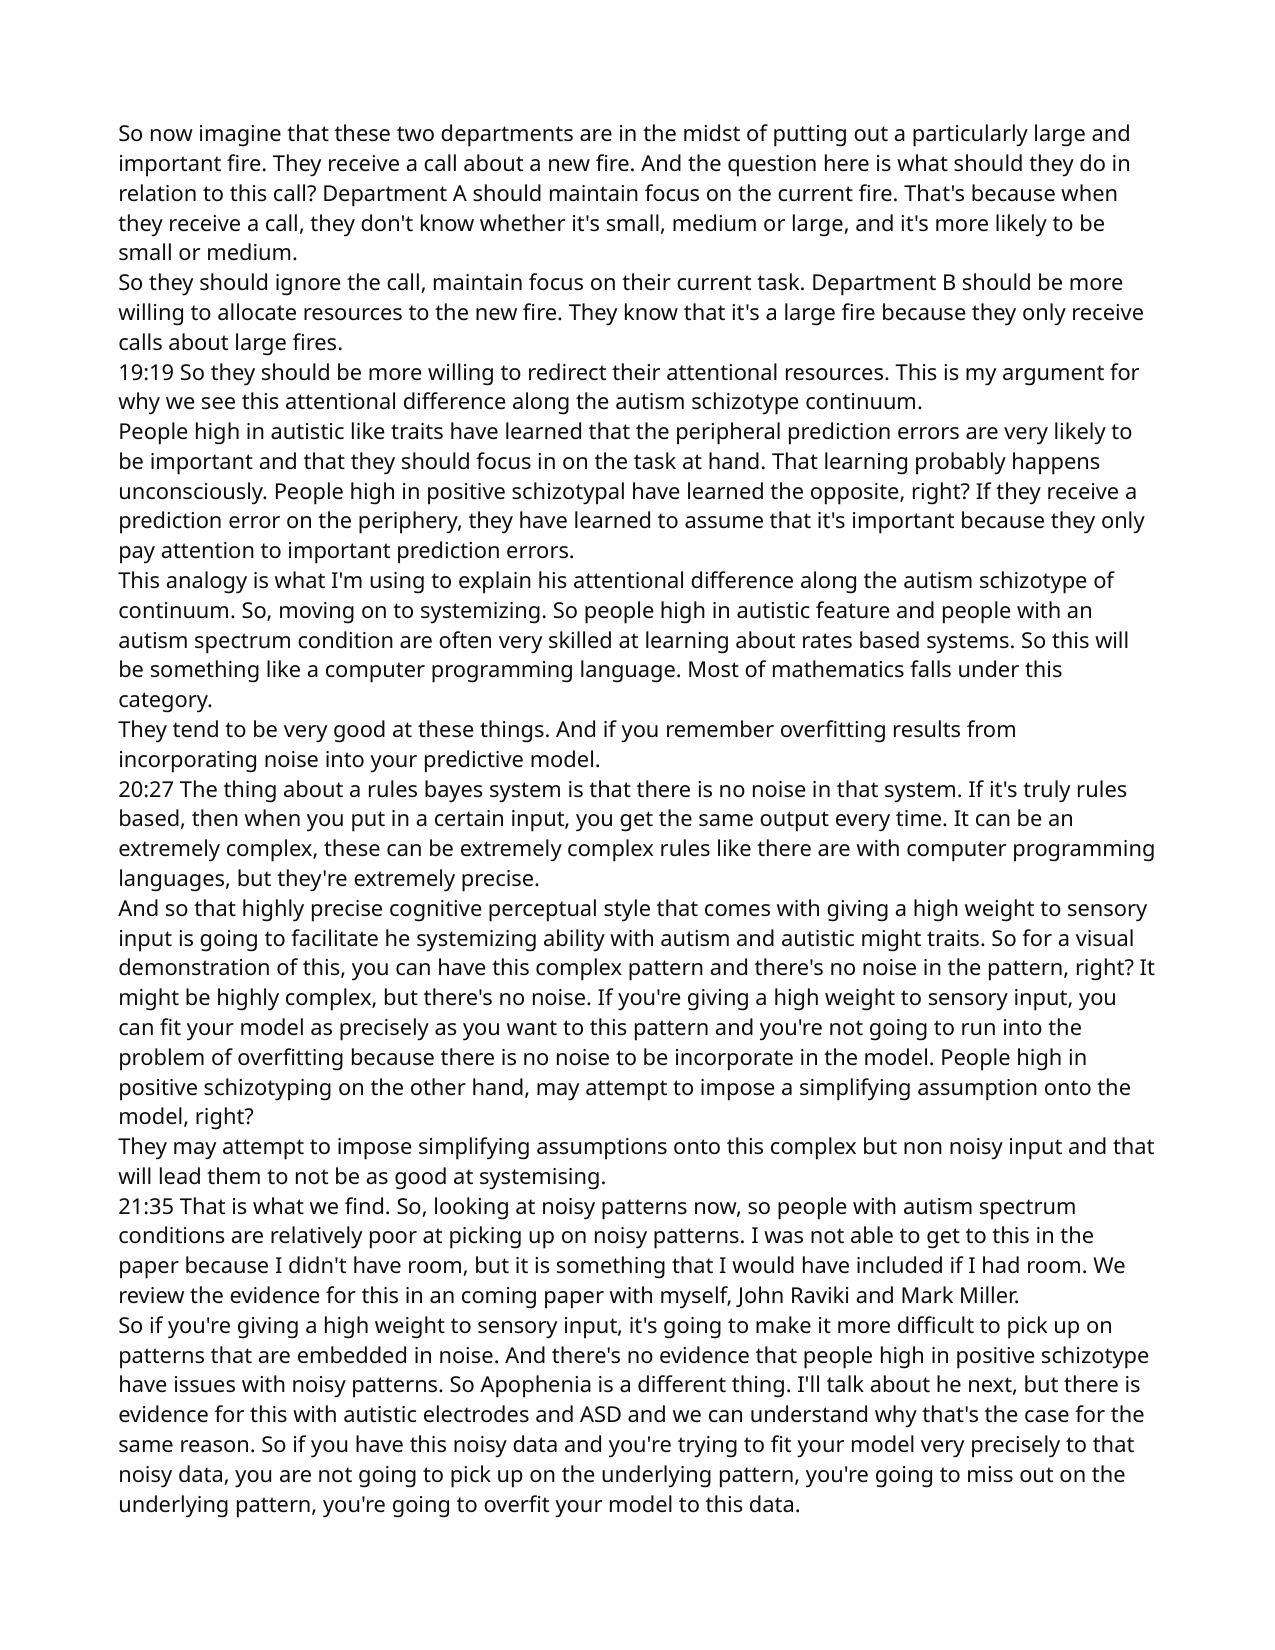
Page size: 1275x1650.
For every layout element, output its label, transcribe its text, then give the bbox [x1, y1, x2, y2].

text This analogy is what I'm using to explain his attentional difference along the autism schizotype of continuum. So, moving on to systemizing. So people high in autistic feature and people with an autism spectrum condition are often very skilled at learning about rates based systems. So this will be something like a computer programming language. Most of mathematics falls under this category. [118, 565, 1157, 714]
text So they should ignore the call, maintain focus on their current task. Department B should be more willing to allocate resources to the new fire. They know that it's a large fire because they only receive calls about large fires. [118, 267, 1157, 356]
text And so that highly precise cognitive perceptual style that comes with giving a high weight to sensory input is going to facilitate he systemizing ability with autism and autistic might traits. So for a visual demonstration of this, you can have this complex pattern and there's no noise in the pattern, right? It might be highly complex, but there's no noise. If you're giving a high weight to sensory input, you can fit your model as precisely as you want to this pattern and you're not going to run into the problem of overfitting because there is no noise to be incorporate in the model. People high in positive schizotyping on the other hand, may attempt to impose a simplifying assumption onto the model, right? [118, 893, 1157, 1131]
text So now imagine that these two departments are in the midst of putting out a particularly large and important fire. They receive a call about a new fire. And the question here is what should they do in relation to this call? Department A should maintain focus on the current fire. That's because when they receive a call, they don't know whether it's small, medium or large, and it's more likely to be small or medium. [118, 118, 1157, 267]
text 21:35 That is what we find. So, looking at noisy patterns now, so people with autism spectrum conditions are relatively poor at picking up on noisy patterns. I was not able to get to this in the paper because I didn't have room, but it is something that I would have included if I had room. We review the evidence for this in an coming paper with myself, John Raviki and Mark Miller. [118, 1191, 1157, 1310]
text They may attempt to impose simplifying assumptions onto this complex but non noisy input and that will lead them to not be as good at systemising. [118, 1131, 1157, 1191]
text So if you're giving a high weight to sensory input, it's going to make it more difficult to pick up on patterns that are embedded in noise. And there's no evidence that people high in positive schizotype have issues with noisy patterns. So Apophenia is a different thing. I'll talk about he next, but there is evidence for this with autistic electrodes and ASD and we can understand why that's the case for the same reason. So if you have this noisy data and you're trying to fit your model very precisely to that noisy data, you are not going to pick up on the underlying pattern, you're going to miss out on the underlying pattern, you're going to overfit your model to this data. [118, 1310, 1157, 1518]
text 20:27 The thing about a rules bayes system is that there is no noise in that system. If it's truly rules based, then when you put in a certain input, you get the same output every time. It can be an extremely complex, these can be extremely complex rules like there are with computer programming languages, but they're extremely precise. [118, 773, 1157, 893]
text People high in autistic like traits have learned that the peripheral prediction errors are very likely to be important and that they should focus in on the task at hand. That learning probably happens unconsciously. People high in positive schizotypal have learned the opposite, right? If they receive a prediction error on the periphery, they have learned to assume that it's important because they only pay attention to important prediction errors. [118, 416, 1157, 565]
text They tend to be very good at these things. And if you remember overfitting results from incorporating noise into your predictive model. [118, 714, 1157, 773]
text 19:19 So they should be more willing to redirect their attentional resources. This is my argument for why we see this attentional difference along the autism schizotype continuum. [118, 356, 1157, 416]
